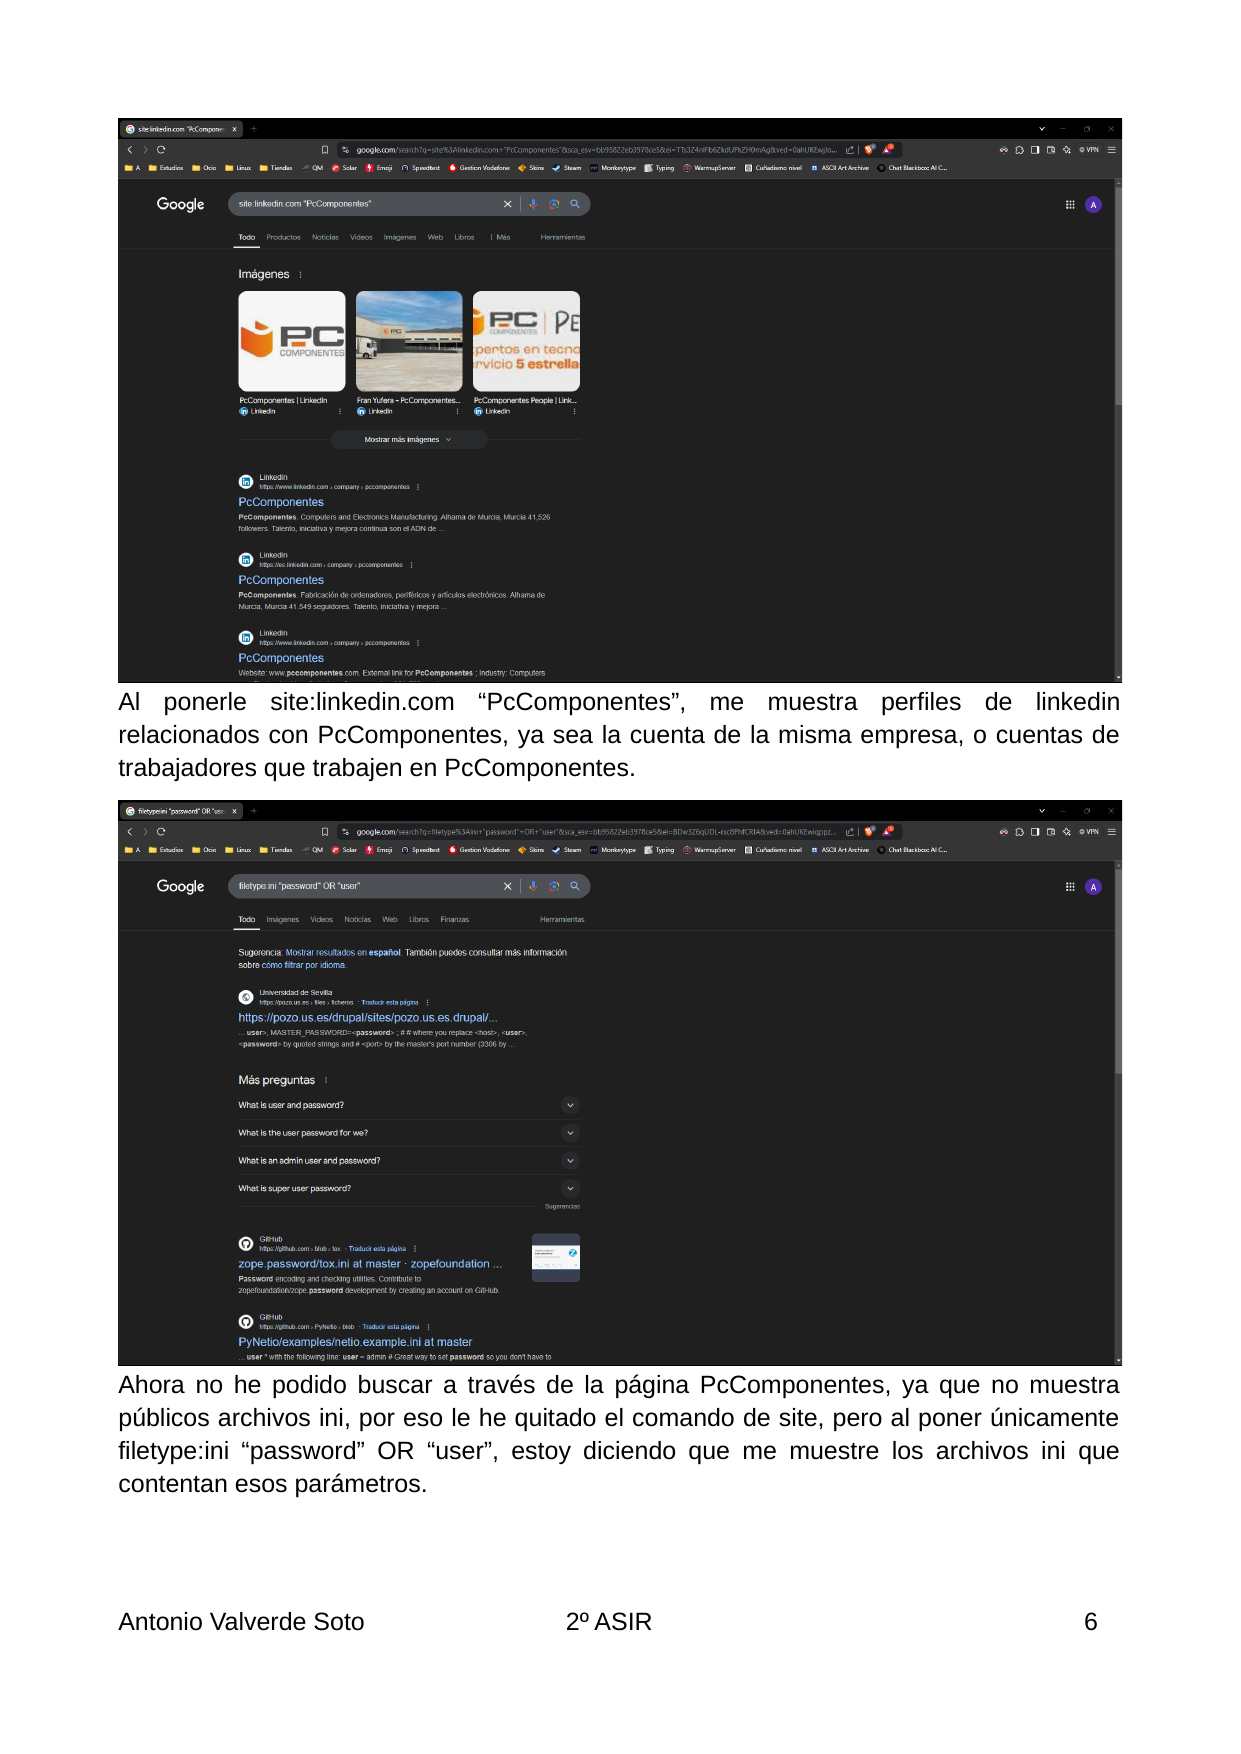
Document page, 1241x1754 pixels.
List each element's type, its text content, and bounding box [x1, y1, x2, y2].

picture [118, 800, 1123, 1366]
text Al ponerle site:linkedin.com “PcComponentes”, me muestra perfiles de linkedin relacionados con PcComponentes, ya sea la cuenta de la misma empresa, o cuentas de trabajadores que trabajen en PcComponentes. [118, 683, 1122, 782]
text Ahora no he podido buscar a través de la página PcComponentes, ya que no muestra públicos archivos ini, por eso le he quitado el comando de site, pero al poner únicamente filetype:ini “password” OR “user”, estoy diciendo que me muestre los archivos ini que contentan esos parámetros. [118, 1366, 1122, 1497]
picture [118, 118, 1123, 683]
